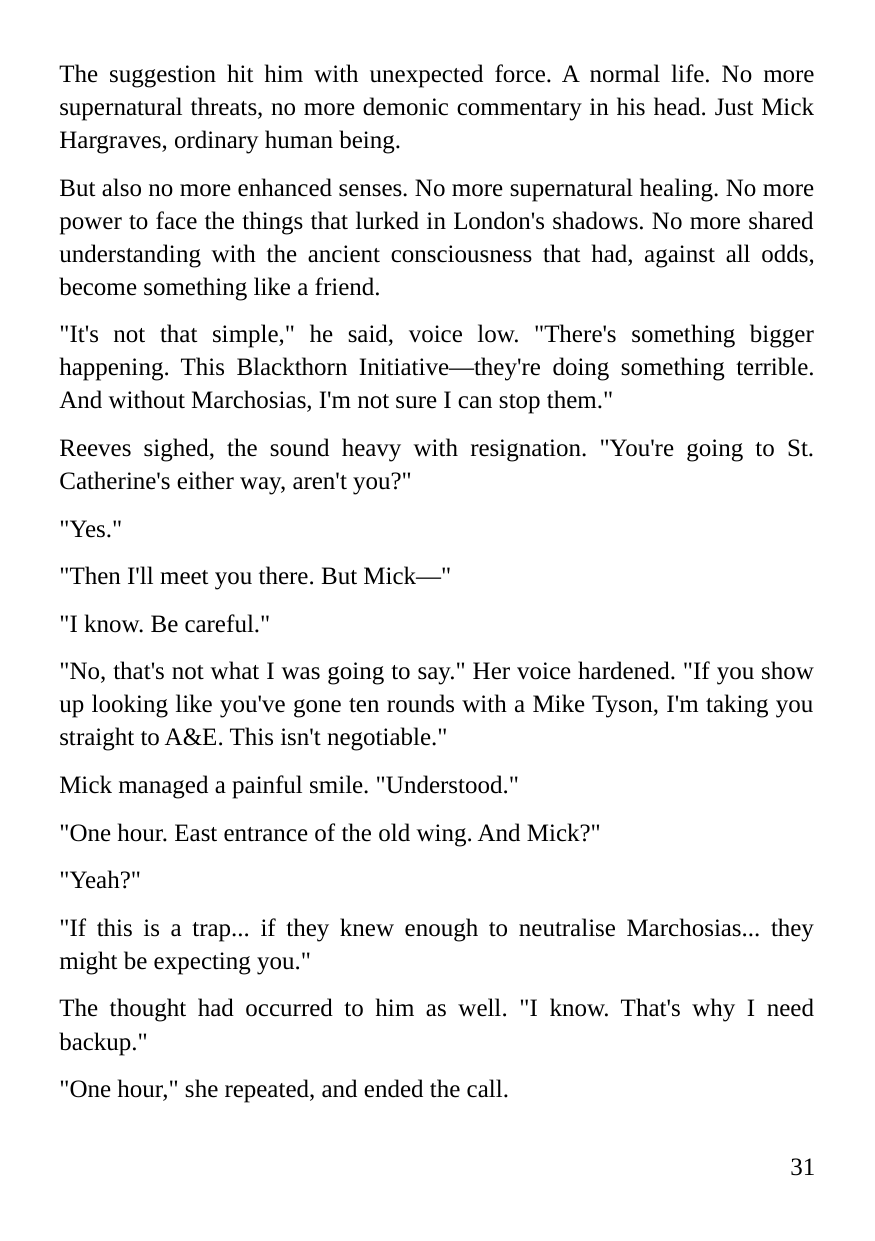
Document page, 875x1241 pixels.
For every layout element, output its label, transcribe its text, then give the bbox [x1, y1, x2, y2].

text "Yeah?" [59, 865, 815, 894]
text Mick managed a painful smile. "Understood." [59, 770, 815, 799]
text "If this is a trap... if they knew enough to neutralise Marchosias... they might be expecting you." [59, 913, 815, 975]
text "One hour," she repeated, and ended the call. [59, 1074, 815, 1103]
text Reeves sighed, the sound heavy with resignation. "You're going to St. Catherine's either way, aren't you?" [59, 433, 815, 495]
text The suggestion hit him with unexpected force. A normal life. No more supernatural threats, no more demonic commentary in his head. Just Mick Hargraves, ordinary human being. [59, 59, 815, 154]
text "No, that's not what I was going to say." Her voice hardened. "If you show up looking like you've gone ten rounds with a Mike Tyson, I'm taking you straight to A&E. This isn't negotiable." [59, 656, 815, 751]
text "One hour. East entrance of the old wing. And Mick?" [59, 818, 815, 846]
text "Yes." [59, 514, 815, 542]
text "Then I'll meet you there. But Mick—" [59, 561, 815, 590]
text But also no more enhanced senses. No more supernatural healing. No more power to face the things that lurked in London's shadows. No more shared understanding with the ancient consciousness that had, against all odds, become something like a friend. [59, 173, 815, 301]
text The thought had occurred to him as well. "I know. That's why I need backup." [59, 993, 815, 1055]
text "It's not that simple," he said, voice low. "There's something bigger happening. This Blackthorn Initiative—they're doing something terrible. And without Marchosias, I'm not sure I can stop them." [59, 319, 815, 414]
text "I know. Be careful." [59, 609, 815, 638]
